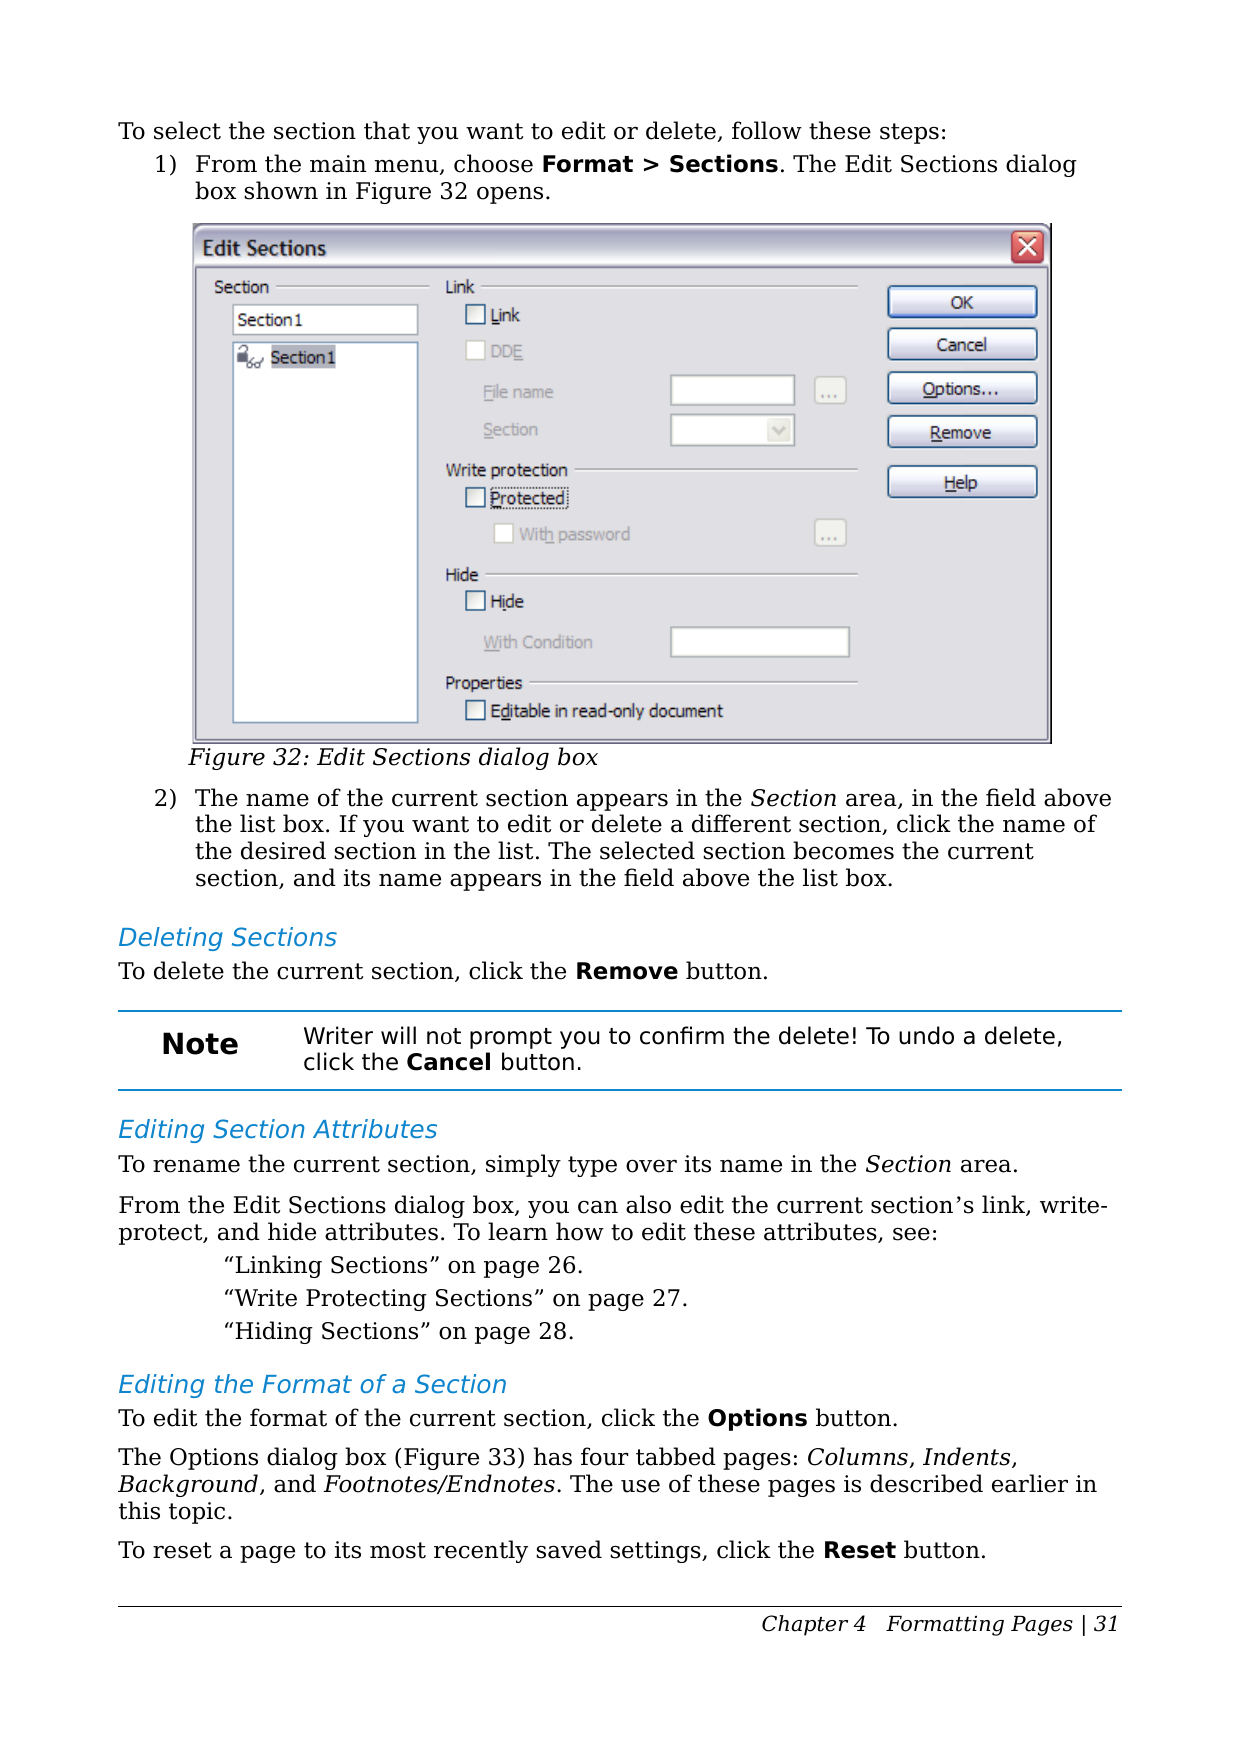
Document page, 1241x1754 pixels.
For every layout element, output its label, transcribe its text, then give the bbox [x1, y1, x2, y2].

list “Write Protecting Sections” on page 27. [193, 1285, 1122, 1312]
list “Linking Sections” on page 26. [193, 1252, 1122, 1279]
picture [192, 223, 1052, 744]
subtitle Deleting Sections [118, 923, 1122, 952]
text Figure 32: Edit Sections dialog box [188, 223, 1052, 770]
text To reset a page to its most recently saved settings, click the Reset button. [118, 1537, 1122, 1564]
list From the main menu, choose Format > Sections. The Edit Sections dialog box shown in Figure 32 opens. [177, 151, 1122, 204]
list “Hiding Sections” on page 28. [193, 1318, 1122, 1345]
subtitle Editing Section Attributes [118, 1116, 1122, 1145]
list The name of the current section appears in the Section area, in the field above the list box. If you want to edit or delete a different section, click the name of the desired section in the list. The selected section becomes the current section, and its name appears in the field above the list box. [177, 785, 1122, 891]
list To select the section that you want to edit or delete, follow these steps: [118, 118, 1122, 145]
text The Options dialog box (Figure 33) has four tabbed pages: Columns, Indents, Background, and Footnotes/Endnotes. The use of these pages is described earlier in this topic. [118, 1444, 1122, 1524]
text To edit the format of the current section, click the Options button. [118, 1405, 1122, 1432]
table_header Note [118, 1012, 281, 1089]
text To rename the current section, simply type over its name in the Section area. [118, 1151, 1122, 1178]
subtitle Editing the Format of a Section [118, 1370, 1122, 1399]
text To delete the current section, click the Remove button. [118, 958, 1122, 985]
list From the Edit Sections dialog box, you can also edit the current section’s link, write-protect, and hide attributes. To learn how to edit these attributes, see: [118, 1190, 1122, 1246]
table_header Writer will not prompt you to confirm the delete! To undo a delete, click the Cancel button. [281, 1012, 1122, 1089]
